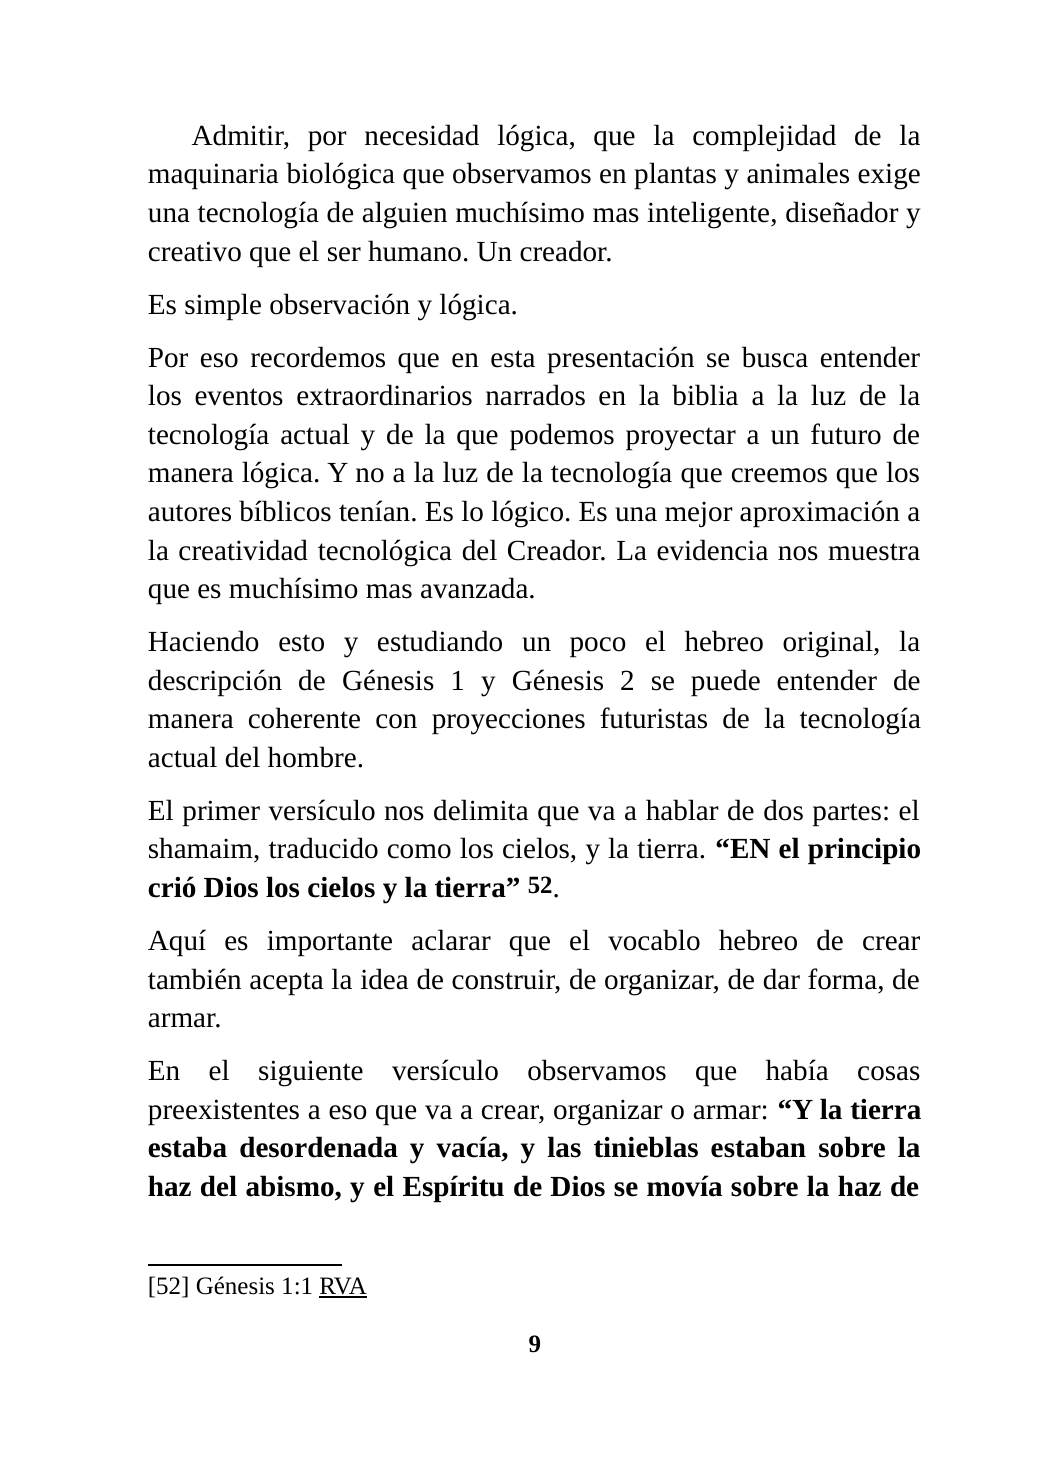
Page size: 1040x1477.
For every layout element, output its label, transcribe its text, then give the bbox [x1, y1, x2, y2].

text Génesis 1:1 RVA [148, 1271, 921, 1300]
text El primer versículo nos delimita que va a hablar de dos partes: el shamaim, traducido como los cielos, y la tierra. “EN el principio crió Dios los cielos y la tierra” . [148, 793, 921, 904]
text En el siguiente versículo observamos que había cosas preexistentes a eso que va a crear, organizar o armar: “Y la tierra estaba desordenada y vacía, y las tinieblas estaban sobre la haz del abismo, y el Espíritu de Dios se movía sobre la haz de las aguas” . Ya había una “tierra desordenada”, un “abismo” y unas “aguas”. Y todo estaba oscuro y en desorden. No es difícil imaginar un planeta lleno de agua pero vacío y oscuro por la falta de una atmósfera transparente. [148, 1053, 921, 1203]
text Aquí es importante aclarar que el vocablo hebreo de crear también acepta la idea de construir, de organizar, de dar forma, de armar. [148, 923, 921, 1034]
text Admitir, por necesidad lógica, que la complejidad de la maquinaria biológica que observamos en plantas y animales exige una tecnología de alguien muchísimo mas inteligente, diseñador y creativo que el ser humano. Un creador. [148, 118, 921, 267]
text Es simple observación y lógica. [148, 287, 921, 320]
text Haciendo esto y estudiando un poco el hebreo original, la descripción de Génesis 1 y Génesis 2 se puede entender de manera coherente con proyecciones futuristas de la tecnología actual del hombre. [148, 624, 921, 773]
text Por eso recordemos que en esta presentación se busca entender los eventos extraordinarios narrados en la biblia a la luz de la tecnología actual y de la que podemos proyectar a un futuro de manera lógica. Y no a la luz de la tecnología que creemos que los autores bíblicos tenían. Es lo lógico. Es una mejor aproximación a la creatividad tecnológica del Creador. La evidencia nos muestra que es muchísimo mas avanzada. [148, 340, 921, 605]
